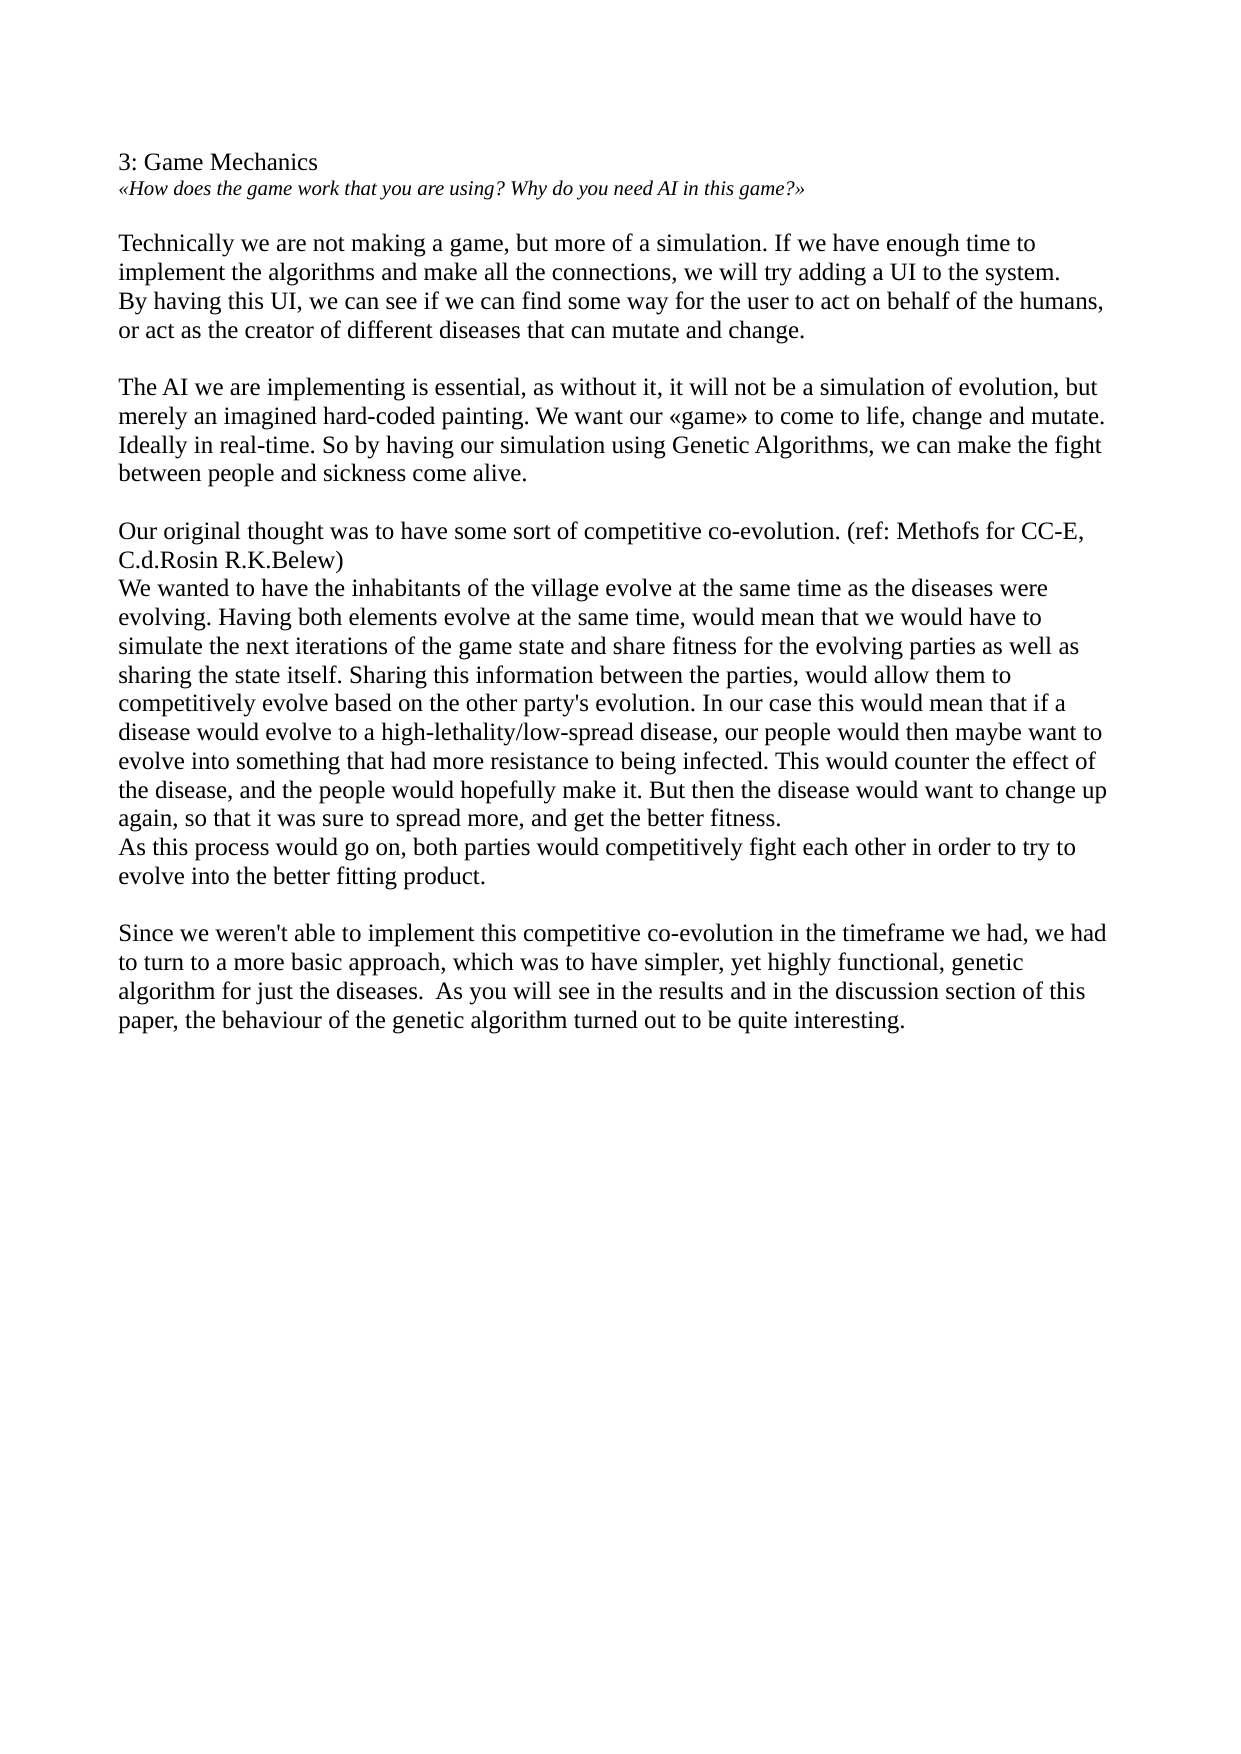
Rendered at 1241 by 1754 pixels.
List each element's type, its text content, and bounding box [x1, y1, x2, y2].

text Our original thought was to have some sort of competitive co-evolution. (ref: Methofs for CC-E, C.d.Rosin R.K.Belew) [118, 516, 1122, 573]
text «How does the game work that you are using? Why do you need AI in this game?» [118, 176, 1122, 200]
text Since we weren't able to implement this competitive co-evolution in the timeframe we had, we had to turn to a more basic approach, which was to have simpler, yet highly functional, genetic algorithm for just the diseases. As you will see in the results and in the discussion section of this paper, the behaviour of the genetic algorithm turned out to be quite interesting. [118, 918, 1122, 1033]
text The AI we are implementing is essential, as without it, it will not be a simulation of evolution, but merely an imagined hard-coded painting. We want our «game» to come to life, change and mutate. Ideally in real-time. So by having our simulation using Genetic Algorithms, we can make the fight between people and sickness come alive. [118, 372, 1122, 487]
text Technically we are not making a game, but more of a simulation. If we have enough time to implement the algorithms and make all the connections, we will try adding a UI to the system. [118, 228, 1122, 286]
text As this process would go on, both parties would competitively fight each other in order to try to evolve into the better fitting product. [118, 832, 1122, 890]
text By having this UI, we can see if we can find some way for the user to act on behalf of the humans, or act as the creator of different diseases that can mutate and change. [118, 286, 1122, 343]
text We wanted to have the inhabitants of the village evolve at the same time as the diseases were evolving. Having both elements evolve at the same time, would mean that we would have to simulate the next iterations of the game state and share fitness for the evolving parties as well as sharing the state itself. Sharing this information between the parties, would allow them to competitively evolve based on the other party's evolution. In our case this would mean that if a disease would evolve to a high-lethality/low-spread disease, our people would then maybe want to evolve into something that had more resistance to being infected. This would counter the effect of the disease, and the people would hopefully make it. But then the disease would want to change up again, so that it was sure to spread more, and get the better fitness. [118, 573, 1122, 832]
text 3: Game Mechanics [118, 147, 1122, 176]
